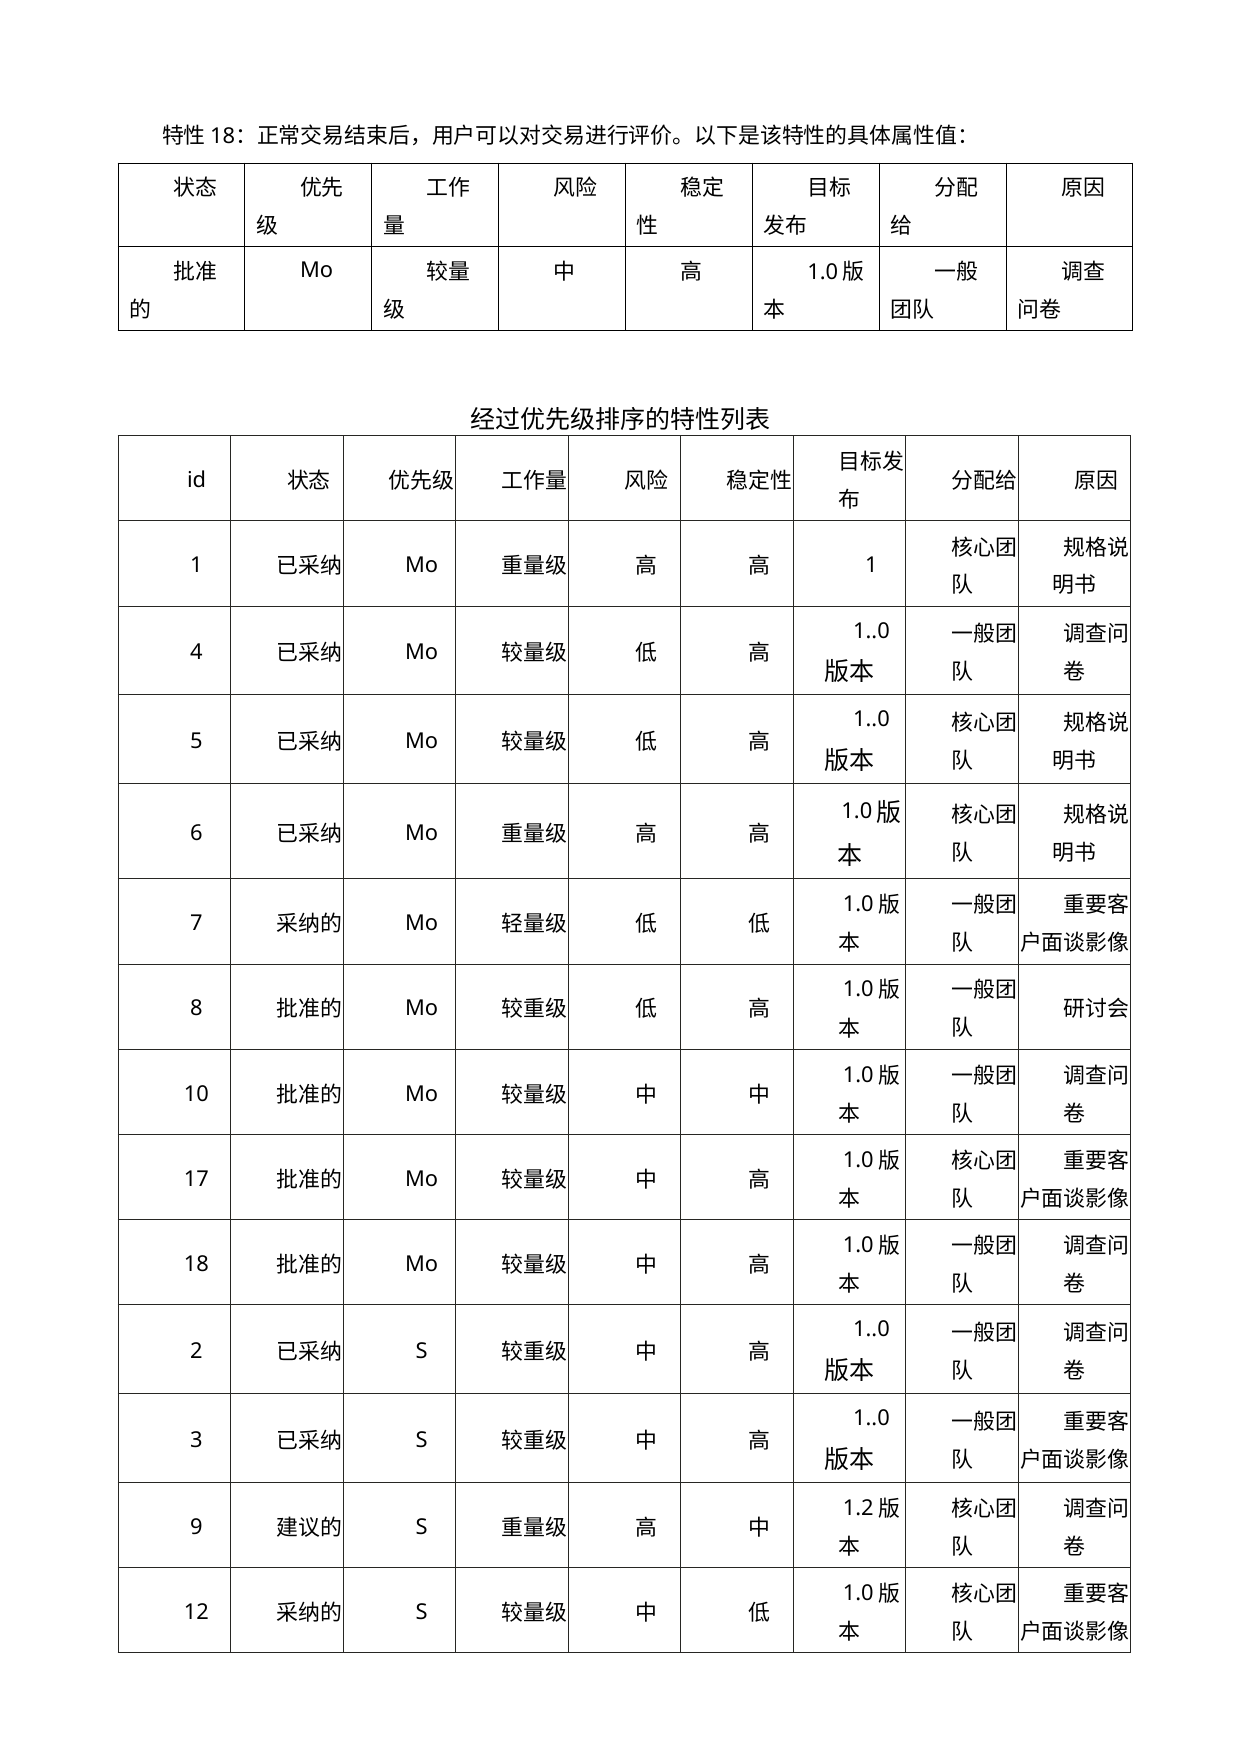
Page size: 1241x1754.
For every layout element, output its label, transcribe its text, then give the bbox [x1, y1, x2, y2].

table_cell 高 [681, 521, 793, 606]
table_cell 中 [569, 1220, 680, 1304]
table_cell 低 [681, 1568, 793, 1652]
table_header 状态 [119, 164, 244, 246]
table_cell Mo [344, 784, 455, 878]
table_cell 核心团队 [906, 1568, 1018, 1652]
table_cell 4 [119, 607, 230, 694]
table_cell 较量级 [456, 695, 568, 783]
table_cell 高 [681, 1220, 793, 1304]
table_cell 1..0版本 [794, 1394, 905, 1482]
table_cell 一般团队 [906, 1050, 1018, 1134]
table_cell 一般团队 [906, 607, 1018, 694]
table_cell 建议的 [231, 1483, 343, 1567]
table_cell 中 [681, 1050, 793, 1134]
table_cell 较量级 [456, 1568, 568, 1652]
table_cell Mo [344, 879, 455, 963]
table_header 稳定性 [626, 164, 752, 246]
table_cell 一般团队 [906, 965, 1018, 1049]
table_cell 1.0版本 [794, 1568, 905, 1652]
table_cell 高 [569, 1483, 680, 1567]
table_cell 重要客户面谈影像 [1019, 1394, 1130, 1482]
table_cell 6 [119, 784, 230, 878]
table_cell 规格说明书 [1019, 784, 1130, 878]
table_cell 高 [681, 1305, 793, 1393]
table_cell 高 [681, 784, 793, 878]
table_cell Mo [245, 247, 371, 330]
table_header 稳定性 [681, 436, 793, 520]
table_cell 重量级 [456, 1483, 568, 1567]
table_cell 高 [681, 695, 793, 783]
table_header 原因 [1007, 164, 1132, 246]
table_cell 调查问卷 [1019, 1220, 1130, 1304]
table_cell Mo [344, 607, 455, 694]
table_cell 低 [569, 607, 680, 694]
table_cell 较量级 [456, 1050, 568, 1134]
table_cell 2 [119, 1305, 230, 1393]
table_cell 核心团队 [906, 784, 1018, 878]
table_cell 批准的 [231, 1050, 343, 1134]
table_cell 高 [569, 521, 680, 606]
table_cell 高 [626, 247, 752, 330]
table_cell 18 [119, 1220, 230, 1304]
table_cell 已采纳 [231, 521, 343, 606]
table_header 目标发布 [794, 436, 905, 520]
table_cell 5 [119, 695, 230, 783]
table_cell Mo [344, 1050, 455, 1134]
table_cell 中 [681, 1483, 793, 1567]
table_header 分配给 [906, 436, 1018, 520]
table_cell 重量级 [456, 784, 568, 878]
table_cell 调查问卷 [1019, 1305, 1130, 1393]
table_header 工作量 [372, 164, 498, 246]
table_cell 中 [569, 1568, 680, 1652]
table_cell Mo [344, 1135, 455, 1219]
table_header 风险 [499, 164, 625, 246]
table_cell 中 [569, 1050, 680, 1134]
table_cell 规格说明书 [1019, 695, 1130, 783]
table_cell 重要客户面谈影像 [1019, 1135, 1130, 1219]
table_cell 1.0版本 [794, 784, 905, 878]
table_cell 调查问卷 [1019, 607, 1130, 694]
table_cell 1.0版本 [794, 965, 905, 1049]
table_cell 1.0版本 [753, 247, 879, 330]
table_cell 12 [119, 1568, 230, 1652]
table_cell 核心团队 [906, 521, 1018, 606]
table_cell 一般团队 [880, 247, 1006, 330]
table_cell 已采纳 [231, 695, 343, 783]
table_cell 一般团队 [906, 1220, 1018, 1304]
table_cell 研讨会 [1019, 965, 1130, 1049]
table_cell 低 [569, 965, 680, 1049]
table_cell 采纳的 [231, 879, 343, 963]
text 经过优先级排序的特性列表 [118, 399, 1122, 435]
table_cell 核心团队 [906, 695, 1018, 783]
table_cell 调查问卷 [1019, 1050, 1130, 1134]
table_cell 一般团队 [906, 1394, 1018, 1482]
table_cell 较量级 [372, 247, 498, 330]
table_cell 1.0版本 [794, 879, 905, 963]
table_header 原因 [1019, 436, 1130, 520]
table_cell Mo [344, 1220, 455, 1304]
table_cell S [344, 1483, 455, 1567]
table_header 分配给 [880, 164, 1006, 246]
table_cell 7 [119, 879, 230, 963]
table_cell 中 [569, 1305, 680, 1393]
table_cell 较量级 [456, 1135, 568, 1219]
table_cell 高 [681, 965, 793, 1049]
table_cell 高 [681, 1394, 793, 1482]
table_cell 轻量级 [456, 879, 568, 963]
table_cell 低 [681, 879, 793, 963]
table_cell 较重级 [456, 1394, 568, 1482]
table_cell Mo [344, 695, 455, 783]
table_cell 批准的 [231, 1135, 343, 1219]
table_cell 高 [681, 1135, 793, 1219]
table_cell 已采纳 [231, 607, 343, 694]
table_header 优先级 [344, 436, 455, 520]
table_cell 批准的 [231, 965, 343, 1049]
table_header 风险 [569, 436, 680, 520]
table_cell 1.0版本 [794, 1135, 905, 1219]
table_cell 高 [681, 607, 793, 694]
table_cell 核心团队 [906, 1135, 1018, 1219]
table_header id [119, 436, 230, 520]
table_cell 低 [569, 695, 680, 783]
table_cell 1 [794, 521, 905, 606]
table_cell S [344, 1394, 455, 1482]
table_cell 17 [119, 1135, 230, 1219]
table_cell 1.0版本 [794, 1220, 905, 1304]
table_cell 一般团队 [906, 879, 1018, 963]
table_cell 低 [569, 879, 680, 963]
table_cell S [344, 1568, 455, 1652]
table_cell 批准的 [231, 1220, 343, 1304]
table_cell 重要客户面谈影像 [1019, 1568, 1130, 1652]
table_cell 调查问卷 [1019, 1483, 1130, 1567]
table_cell 已采纳 [231, 784, 343, 878]
table_cell 规格说明书 [1019, 521, 1130, 606]
table_cell Mo [344, 521, 455, 606]
table_cell 较量级 [456, 1220, 568, 1304]
table_cell 调查问卷 [1007, 247, 1132, 330]
table_cell 1 [119, 521, 230, 606]
table_cell 中 [499, 247, 625, 330]
table_cell 已采纳 [231, 1305, 343, 1393]
table_cell 较量级 [456, 607, 568, 694]
table_cell 10 [119, 1050, 230, 1134]
table_cell 3 [119, 1394, 230, 1482]
table_cell 1..0版本 [794, 695, 905, 783]
text 特性18：正常交易结束后，用户可以对交易进行评价。以下是该特性的具体属性值： [118, 118, 1122, 150]
table_cell S [344, 1305, 455, 1393]
table_cell 较重级 [456, 1305, 568, 1393]
table_cell 1.0版本 [794, 1050, 905, 1134]
table_cell Mo [344, 965, 455, 1049]
table_cell 中 [569, 1394, 680, 1482]
table_cell 采纳的 [231, 1568, 343, 1652]
table_cell 重要客户面谈影像 [1019, 879, 1130, 963]
table_cell 高 [569, 784, 680, 878]
table_cell 较重级 [456, 965, 568, 1049]
table_cell 9 [119, 1483, 230, 1567]
table_cell 8 [119, 965, 230, 1049]
table_header 工作量 [456, 436, 568, 520]
table_cell 核心团队 [906, 1483, 1018, 1567]
table_cell 1..0版本 [794, 607, 905, 694]
table_cell 一般团队 [906, 1305, 1018, 1393]
table_cell 重量级 [456, 521, 568, 606]
table_header 优先级 [245, 164, 371, 246]
table_cell 1..0版本 [794, 1305, 905, 1393]
table_cell 中 [569, 1135, 680, 1219]
table_cell 批准的 [119, 247, 244, 330]
table_header 目标发布 [753, 164, 879, 246]
table_cell 1.2版本 [794, 1483, 905, 1567]
table_header 状态 [231, 436, 343, 520]
table_cell 已采纳 [231, 1394, 343, 1482]
